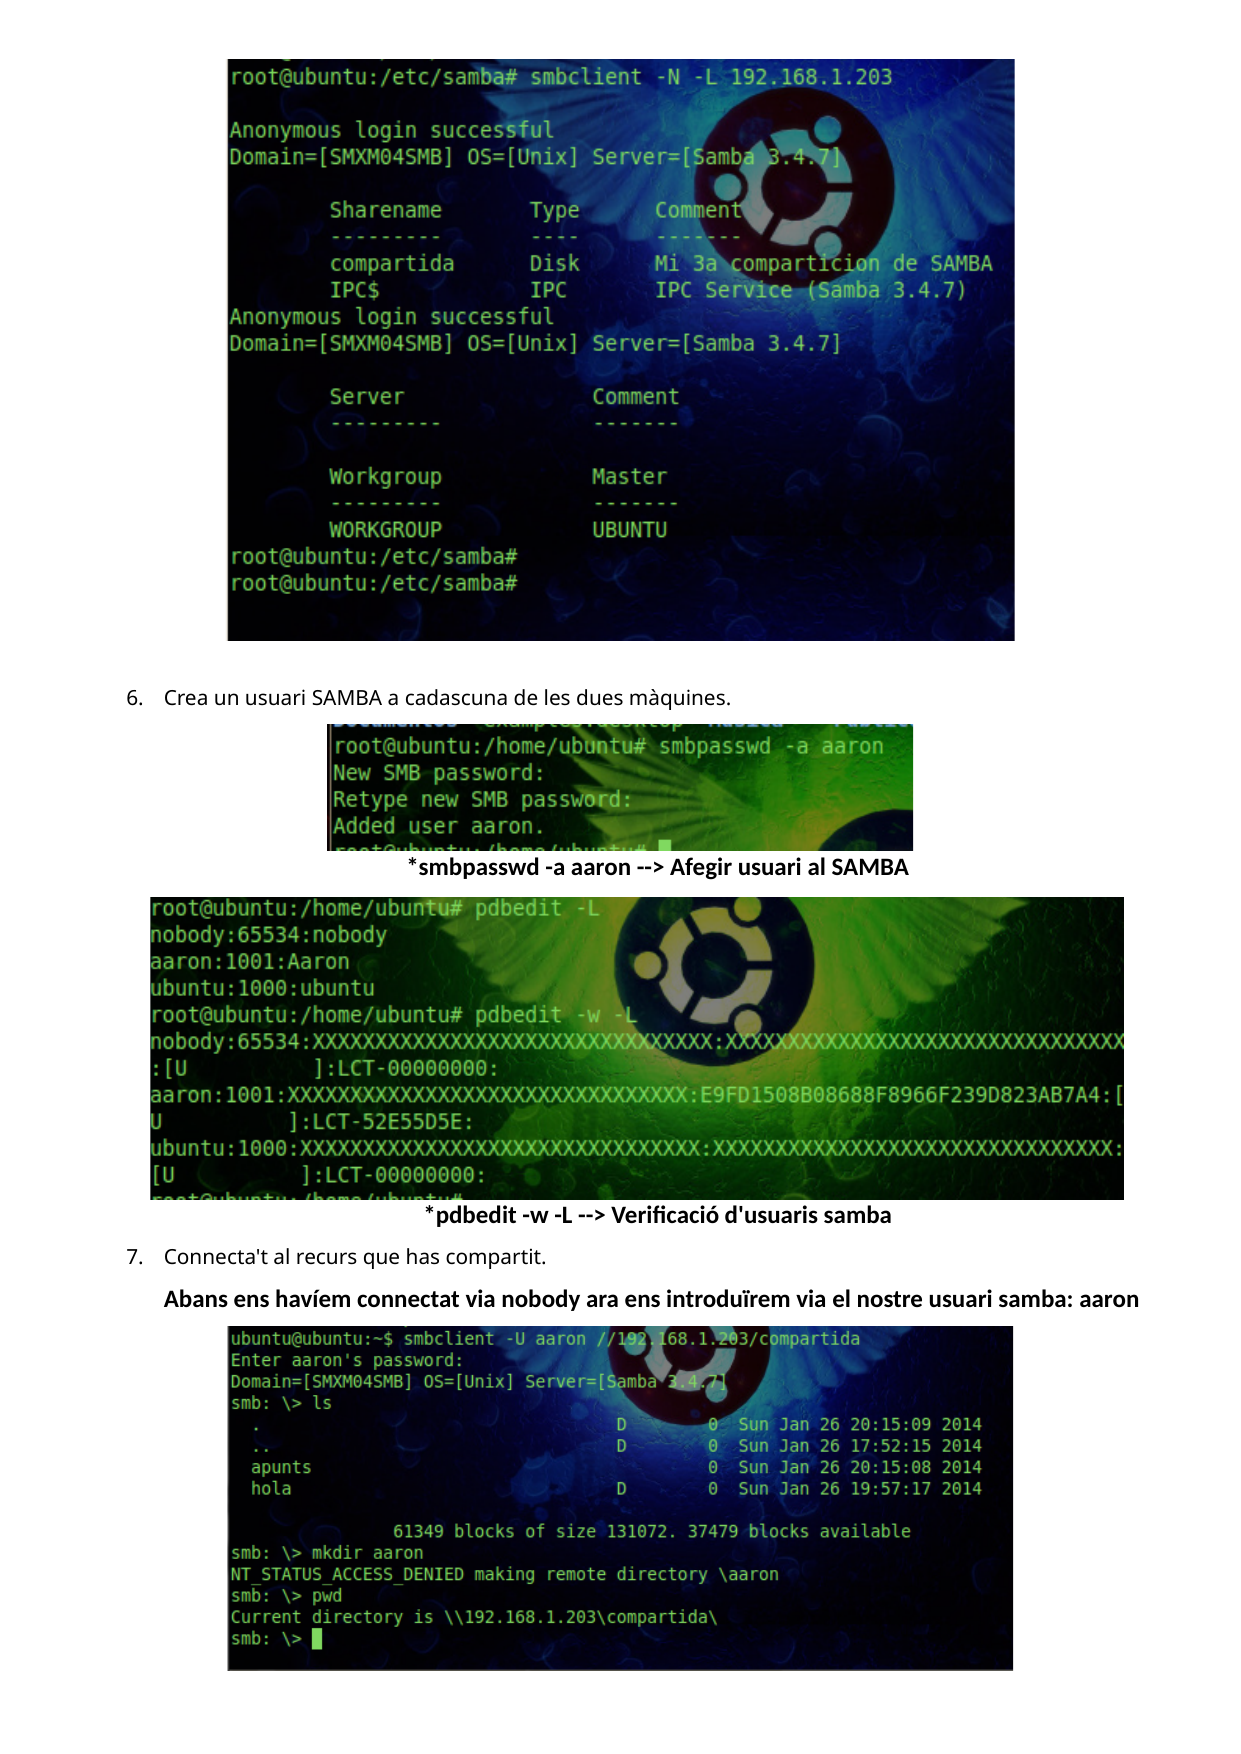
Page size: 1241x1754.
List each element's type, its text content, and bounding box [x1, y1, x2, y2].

list Crea un usuari SAMBA a cadascuna de les dues màquines. [126, 683, 1152, 712]
list *pdbedit -w -L --> Verificació d'usuaris samba [126, 894, 1152, 1230]
picture [227, 1326, 1014, 1671]
list *smbpasswd -a aaron --> Afegir usuari al SAMBA [126, 724, 1152, 881]
picture [327, 724, 914, 851]
list Abans ens havíem connectat via nobody ara ens introduïrem via el nostre usuari samba: aaron [126, 1283, 1152, 1314]
picture [225, 59, 1015, 641]
picture [150, 897, 1124, 1200]
list Connecta't al recurs que has compartit. [126, 1242, 1152, 1271]
